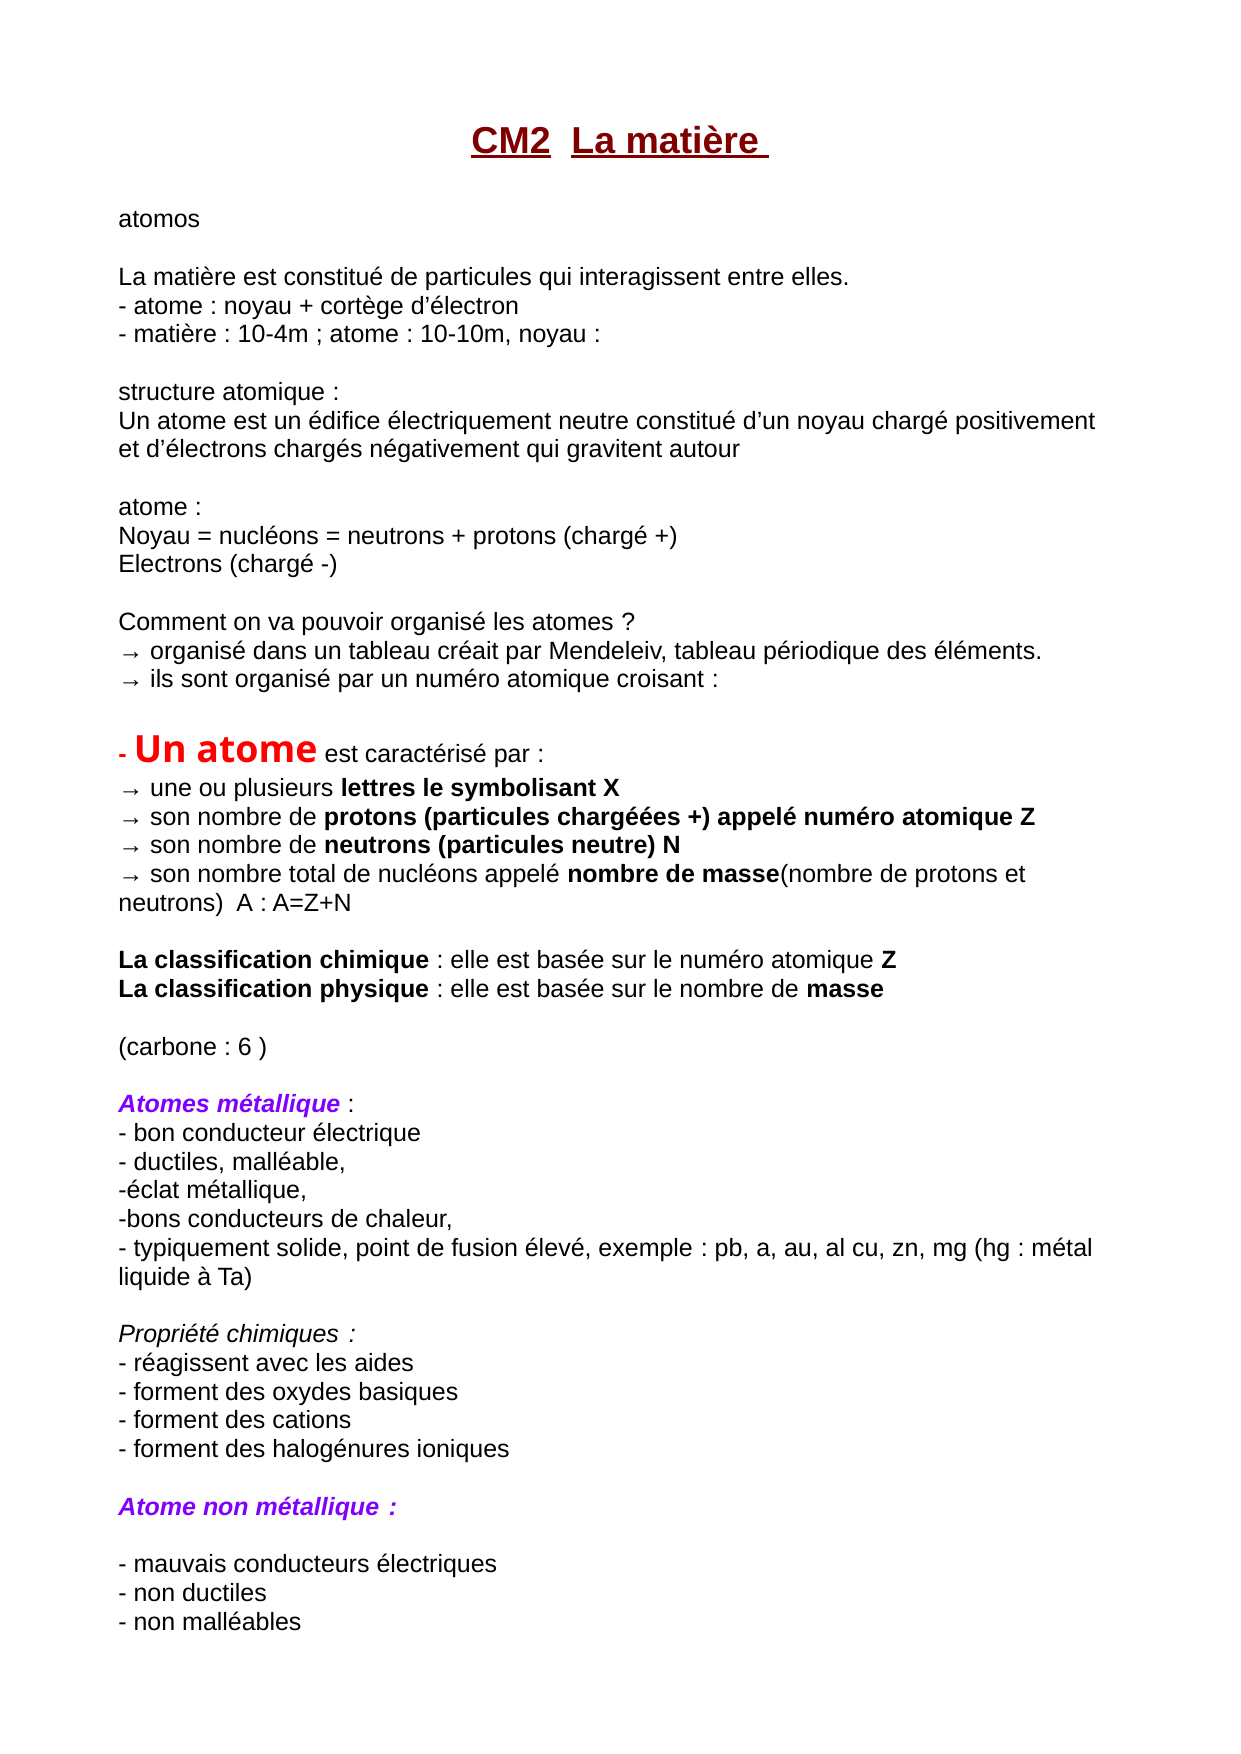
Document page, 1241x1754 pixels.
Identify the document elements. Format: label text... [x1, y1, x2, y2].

text La classification physique : elle est basée sur le nombre de masse [118, 974, 1122, 1003]
text CM2 La matière [118, 118, 1122, 161]
text La matière est constitué de particules qui interagissent entre elles. [118, 262, 1122, 291]
text -bons conducteurs de chaleur, [118, 1204, 1122, 1233]
text Noyau = nucléons = neutrons + protons (chargé +) [118, 521, 1122, 549]
text La classification chimique : elle est basée sur le numéro atomique Z [118, 945, 1122, 974]
text - forment des oxydes basiques [118, 1377, 1122, 1405]
text - forment des halogénures ioniques [118, 1434, 1122, 1463]
text Atome non métallique : [118, 1492, 1122, 1520]
text atome : [118, 492, 1122, 521]
text - bon conducteur électrique [118, 1118, 1122, 1147]
text (carbone : 6 ) [118, 1032, 1122, 1060]
text → ils sont organisé par un numéro atomique croisant : [118, 664, 1122, 693]
text → son nombre de protons (particules chargéées +) appelé numéro atomique Z [118, 802, 1122, 830]
text - matière : 10-4m ; atome : 10-10m, noyau : [118, 319, 1122, 348]
text → son nombre de neutrons (particules neutre) N [118, 830, 1122, 859]
text → organisé dans un tableau créait par Mendeleiv, tableau périodique des éléments. [118, 636, 1122, 664]
text - ductiles, malléable, [118, 1147, 1122, 1175]
text Un atome est un édifice électriquement neutre constitué d’un noyau chargé positivement et d’électrons chargés négativement qui gravitent autour [118, 406, 1122, 463]
text - mauvais conducteurs électriques [118, 1549, 1122, 1578]
text - non malléables [118, 1607, 1122, 1635]
text - réagissent avec les aides [118, 1348, 1122, 1377]
text atomos [118, 204, 1122, 233]
text Atomes métallique : [118, 1089, 1122, 1118]
text → une ou plusieurs lettres le symbolisant X [118, 773, 1122, 802]
text - typiquement solide, point de fusion élevé, exemple : pb, a, au, al cu, zn, mg (hg : métal liquide à Ta) [118, 1233, 1122, 1290]
text - non ductiles [118, 1578, 1122, 1607]
text Comment on va pouvoir organisé les atomes ? [118, 607, 1122, 636]
text - Un atome est caractérisé par : [118, 722, 1122, 773]
text → son nombre total de nucléons appelé nombre de masse(nombre de protons et neutrons) A : A=Z+N [118, 859, 1122, 917]
text -éclat métallique, [118, 1175, 1122, 1204]
text - atome : noyau + cortège d’électron [118, 291, 1122, 319]
text Propriété chimiques : [118, 1319, 1122, 1348]
text - forment des cations [118, 1405, 1122, 1434]
text Electrons (chargé -) [118, 549, 1122, 578]
text structure atomique : [118, 377, 1122, 406]
